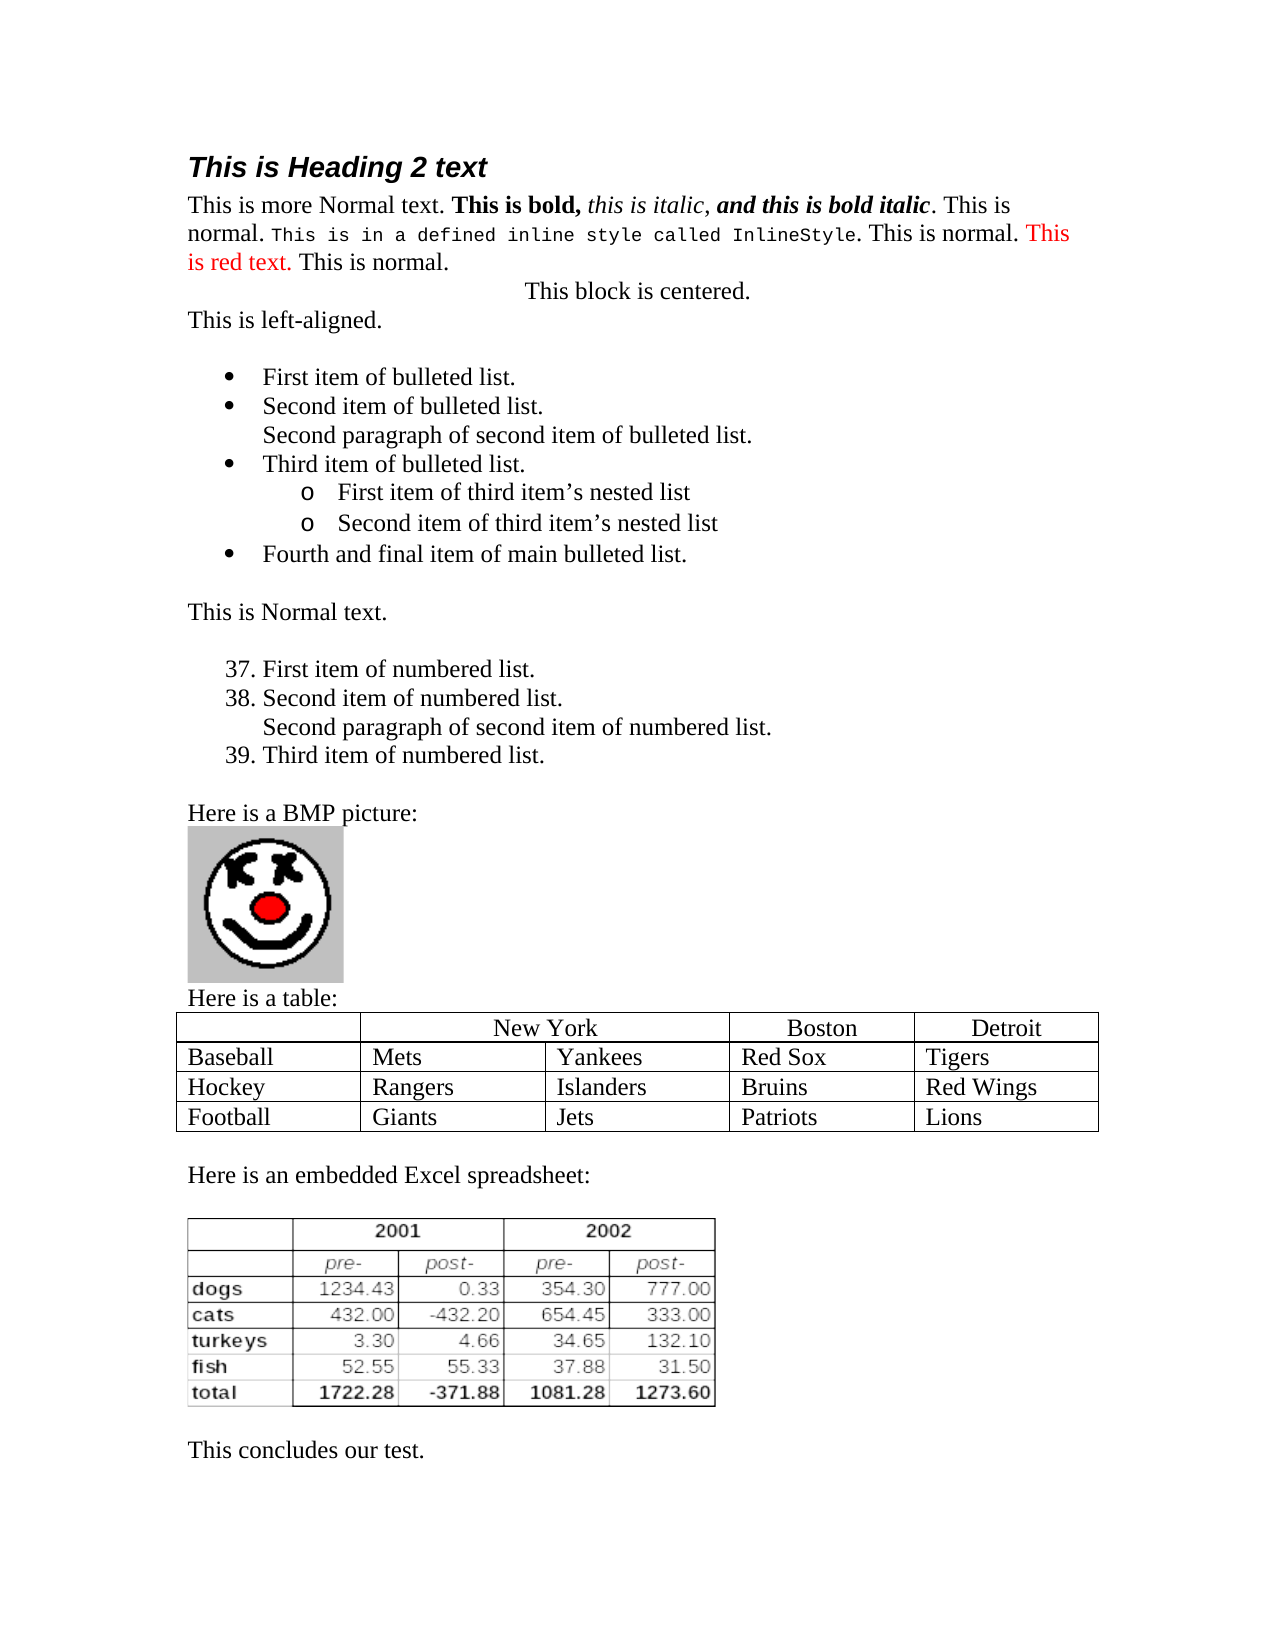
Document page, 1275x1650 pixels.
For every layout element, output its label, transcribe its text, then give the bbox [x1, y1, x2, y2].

table_cell Lions [915, 1102, 1098, 1131]
table_cell Red Wings [915, 1072, 1098, 1101]
table_cell Islanders [546, 1072, 729, 1101]
list First item of numbered list. [225, 654, 1087, 683]
picture [187, 826, 344, 983]
table_cell Tigers [915, 1043, 1098, 1071]
table_cell Hockey [177, 1072, 360, 1101]
table_cell Red Sox [730, 1043, 914, 1071]
table_cell Baseball [177, 1043, 360, 1071]
list First item of bulleted list. [225, 362, 1087, 391]
table_cell Football [177, 1102, 360, 1131]
text This is left-aligned. [187, 305, 1087, 334]
list Third item of bulleted list. [225, 449, 1087, 477]
text This concludes our test. [187, 1435, 1087, 1464]
table_header [177, 1013, 360, 1041]
table_cell Bruins [730, 1072, 914, 1101]
text Here is a table: [187, 983, 1087, 1012]
text Here is an embedded Excel spreadsheet: [187, 1161, 1087, 1189]
list First item of third item’s nested list [300, 477, 1087, 508]
table_cell Jets [546, 1102, 729, 1131]
table_header Detroit [915, 1013, 1098, 1041]
text Second paragraph of second item of bulleted list. [262, 420, 1087, 449]
list Third item of numbered list. [225, 740, 1087, 769]
table_cell Giants [361, 1102, 545, 1131]
list Second item of third item’s nested list [300, 508, 1087, 539]
table_cell Mets [361, 1043, 545, 1071]
table_header New York [361, 1013, 729, 1041]
text Second paragraph of second item of numbered list. [262, 712, 1087, 740]
text This is more Normal text. This is bold, this is italic, and this is bold italic. This is normal. This is in a defined inline style called InlineStyle. This is normal. This is red text. This is normal. [187, 190, 1087, 276]
table_cell Yankees [546, 1043, 729, 1071]
table_cell Patriots [730, 1102, 914, 1131]
text Here is a BMP picture: [187, 798, 1087, 827]
table_cell Rangers [361, 1072, 545, 1101]
list Second item of bulleted list. [225, 391, 1087, 420]
subtitle This is Heading 2 text [187, 150, 1087, 183]
text This block is centered. [187, 276, 1087, 305]
list Fourth and final item of main bulleted list. [225, 539, 1087, 568]
list Second item of numbered list. [225, 683, 1087, 712]
text This is Normal text. [187, 597, 1087, 625]
table_header Boston [730, 1013, 914, 1041]
